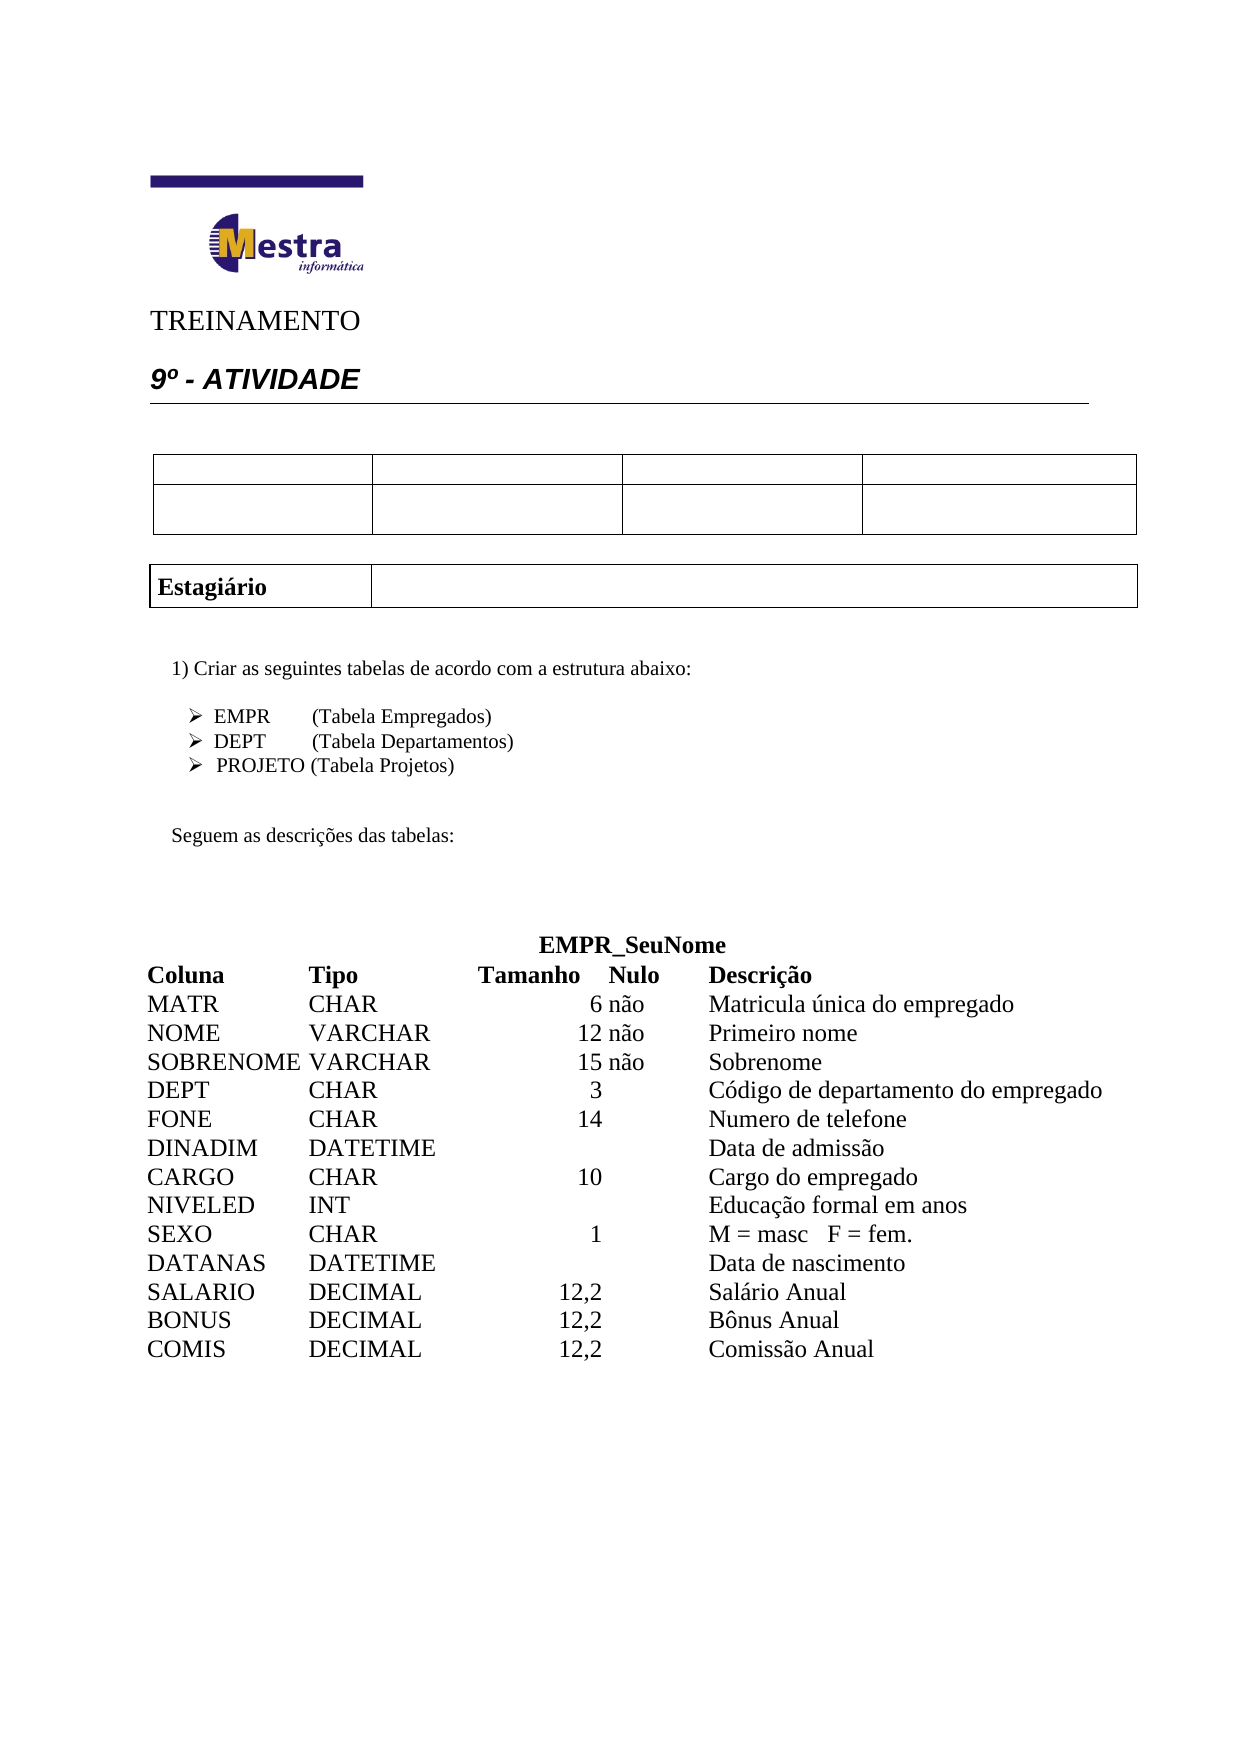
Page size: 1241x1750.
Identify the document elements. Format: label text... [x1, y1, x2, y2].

table_header EMPR_SeuNome [144, 929, 1121, 960]
table_cell Matricula única do empregado [705, 989, 1121, 1018]
table_cell DEPT [144, 1075, 305, 1104]
table_cell SEXO [144, 1219, 305, 1248]
table_cell VARCHAR [305, 1018, 474, 1047]
table_cell 12 [475, 1018, 605, 1047]
table_header [863, 455, 1136, 484]
table_header [154, 455, 372, 484]
table_cell [623, 485, 862, 534]
table_cell [475, 1190, 605, 1219]
table_cell [605, 1305, 705, 1334]
table_cell CHAR [305, 1075, 474, 1104]
table_cell [605, 1219, 705, 1248]
table_cell CHAR [305, 1162, 474, 1190]
table_cell [605, 1133, 705, 1162]
table_cell MATR [144, 989, 305, 1018]
list DEPT (Tabela Departamentos) [187, 728, 1089, 753]
table_cell DECIMAL [305, 1305, 474, 1334]
table_cell [605, 1277, 705, 1305]
table_header [623, 455, 862, 484]
list EMPR (Tabela Empregados) [187, 704, 1089, 728]
table_cell Educação formal em anos [705, 1190, 1121, 1219]
table_header Estagiário [151, 565, 371, 607]
table_cell Coluna [144, 960, 305, 989]
table_cell Descrição [705, 960, 1121, 989]
table_cell DATANAS [144, 1248, 305, 1277]
table_cell Tamanho [475, 960, 605, 989]
table_cell 12,2 [475, 1277, 605, 1305]
table_cell SOBRENOME [144, 1047, 305, 1075]
table_cell Salário Anual [705, 1277, 1121, 1305]
table_cell DECIMAL [305, 1277, 474, 1305]
table_cell Primeiro nome [705, 1018, 1121, 1047]
table_header [372, 565, 1137, 607]
table_cell [373, 485, 622, 534]
table_cell DATETIME [305, 1248, 474, 1277]
table_cell [605, 1248, 705, 1277]
text Seguem as descrições das tabelas: [171, 813, 1089, 850]
table_cell Numero de telefone [705, 1104, 1121, 1133]
table_cell DECIMAL [305, 1334, 474, 1363]
table_cell 15 [475, 1047, 605, 1075]
table_header [373, 455, 622, 484]
text 1) Criar as seguintes tabelas de acordo com a estrutura abaixo: [171, 656, 1089, 680]
table_cell 14 [475, 1104, 605, 1133]
table_cell 12,2 [475, 1305, 605, 1334]
table_cell [863, 485, 1136, 534]
table_cell Sobrenome [705, 1047, 1121, 1075]
table_cell Tipo [305, 960, 474, 989]
table_cell [605, 1104, 705, 1133]
table_cell CHAR [305, 989, 474, 1018]
table_cell Cargo do empregado [705, 1162, 1121, 1190]
table_cell NIVELED [144, 1190, 305, 1219]
table_cell Data de admissão [705, 1133, 1121, 1162]
table_cell [605, 1190, 705, 1219]
table_cell Data de nascimento [705, 1248, 1121, 1277]
table_cell NOME [144, 1018, 305, 1047]
table_cell M = masc F = fem. [705, 1219, 1121, 1248]
table_cell Bônus Anual [705, 1305, 1121, 1334]
table_cell 1 [475, 1219, 605, 1248]
table_cell COMIS [144, 1334, 305, 1363]
table_cell 3 [475, 1075, 605, 1104]
table_cell [605, 1162, 705, 1190]
table_cell DINADIM [144, 1133, 305, 1162]
table_cell FONE [144, 1104, 305, 1133]
table_cell CHAR [305, 1104, 474, 1133]
table_cell VARCHAR [305, 1047, 474, 1075]
table_cell 10 [475, 1162, 605, 1190]
table_cell BONUS [144, 1305, 305, 1334]
text TREINAMENTO [150, 303, 1089, 337]
table_cell [475, 1133, 605, 1162]
table_cell CHAR [305, 1219, 474, 1248]
table_cell não [605, 1018, 705, 1047]
table_cell [154, 485, 372, 534]
table_cell INT [305, 1190, 474, 1219]
table_cell CARGO [144, 1162, 305, 1190]
table_cell [605, 1075, 705, 1104]
table_cell não [605, 1047, 705, 1075]
subtitle 9º - ATIVIDADE [150, 362, 1089, 397]
table_cell DATETIME [305, 1133, 474, 1162]
table_cell 6 [475, 989, 605, 1018]
table_cell Nulo [605, 960, 705, 989]
table_cell 12,2 [475, 1334, 605, 1363]
table_cell [605, 1334, 705, 1363]
table_cell não [605, 989, 705, 1018]
table_cell [475, 1248, 605, 1277]
picture [150, 175, 364, 274]
list PROJETO (Tabela Projetos) [187, 753, 1089, 777]
table_cell SALARIO [144, 1277, 305, 1305]
table_cell Comissão Anual [705, 1334, 1121, 1363]
table_cell Código de departamento do empregado [705, 1075, 1121, 1104]
